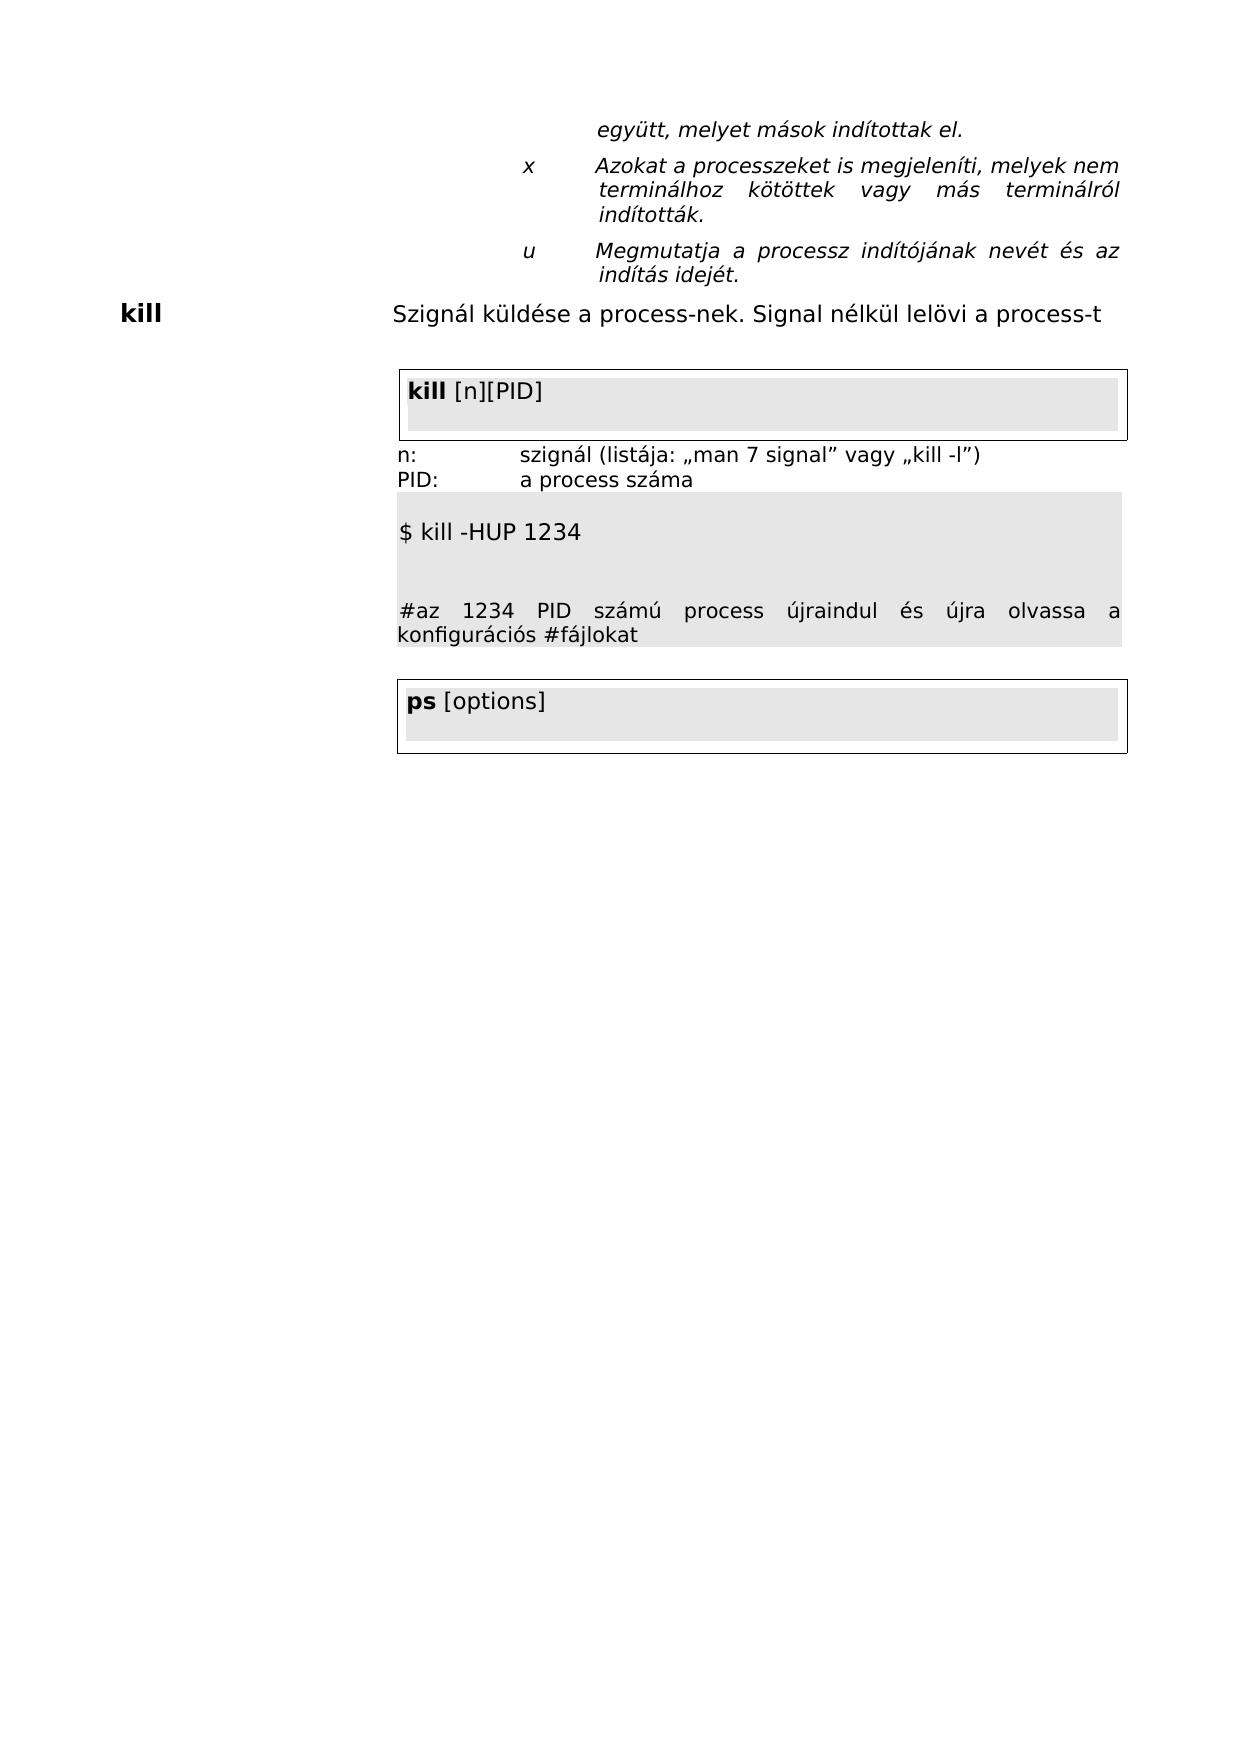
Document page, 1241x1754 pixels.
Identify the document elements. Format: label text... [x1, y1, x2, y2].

text u Megmutatja a processz indítójának nevét és az indítás idejét. [523, 239, 1122, 287]
text x Azokat a processzeket is megjeleníti, melyek nem terminálhoz kötöttek vagy más terminálról indították. [523, 154, 1122, 227]
text ps [options] [406, 688, 1118, 714]
text PID: a process száma [397, 468, 1122, 492]
text kill Szignál küldése a process-nek. Signal nélkül lelövi a process-t [120, 299, 1122, 328]
text együtt, melyet mások indítottak el. [397, 118, 1122, 142]
text n: szignál (listája: „man 7 signal” vagy „kill -l”) [397, 443, 1122, 468]
text $ kill -HUP 1234 [397, 519, 1122, 545]
text #az 1234 PID számú process újraindul és újra olvassa a konfigurációs #fájlokat [397, 599, 1122, 647]
text kill [n][PID] [407, 378, 1118, 405]
